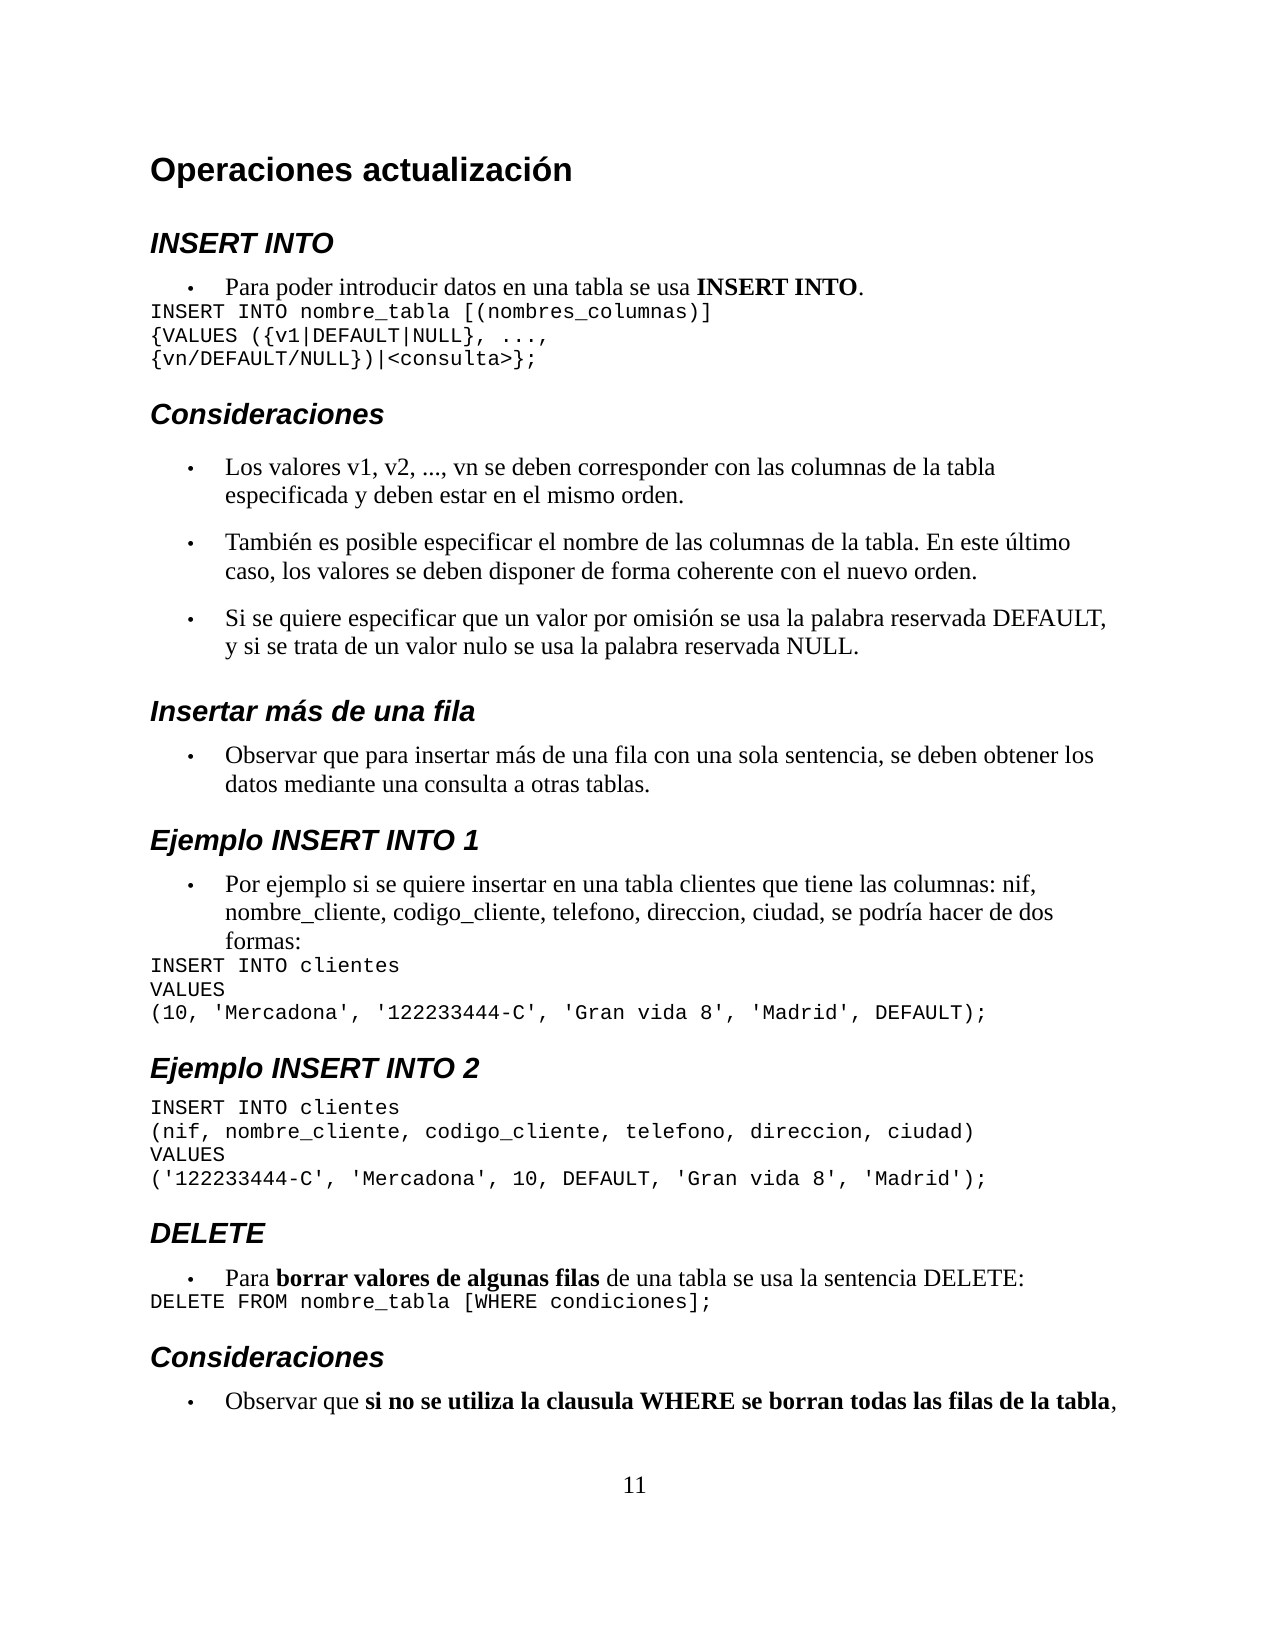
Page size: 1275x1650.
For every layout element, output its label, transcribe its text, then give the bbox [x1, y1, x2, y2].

list Si se quiere especificar que un valor por omisión se usa la palabra reservada DEFAULT, y si se trata de un valor nulo se usa la palabra reservada NULL. [187, 603, 1125, 660]
subtitle INSERT INTO [150, 226, 1125, 260]
list Observar que para insertar más de una fila con una sola sentencia, se deben obtener los datos mediante una consulta a otras tablas. [187, 740, 1125, 798]
list Para borrar valores de algunas filas de una tabla se usa la sentencia DELETE: [187, 1263, 1125, 1291]
list Por ejemplo si se quiere insertar en una tabla clientes que tiene las columnas: nif, nombre_cliente, codigo_cliente, telefono, direccion, ciudad, se podría hacer de dos formas: [187, 869, 1125, 955]
text ('122233444-C', 'Mercadona', 10, DEFAULT, 'Gran vida 8', 'Madrid'); [150, 1168, 1125, 1192]
text (nif, nombre_cliente, codigo_cliente, telefono, direccion, ciudad) [150, 1121, 1125, 1144]
text INSERT INTO clientes [150, 955, 1125, 979]
subtitle Consideraciones [150, 1340, 1125, 1373]
text DELETE FROM nombre_tabla [WHERE condiciones]; [150, 1291, 1125, 1315]
list También es posible especificar el nombre de las columnas de la tabla. En este último caso, los valores se deben disponer de forma coherente con el nuevo orden. [187, 527, 1125, 585]
list Observar que si no se utiliza la clausula WHERE se borran todas las filas de la tabla, [187, 1386, 1125, 1415]
subtitle DELETE [150, 1217, 1125, 1250]
text (10, 'Mercadona', '122233444-C', 'Gran vida 8', 'Madrid', DEFAULT); [150, 1002, 1125, 1026]
list Los valores v1, v2, ..., vn se deben corresponder con las columnas de la tabla especificada y deben estar en el mismo orden. [187, 452, 1125, 509]
text INSERT INTO clientes [150, 1097, 1125, 1121]
text VALUES [150, 979, 1125, 1002]
text {vn/DEFAULT/NULL})|<consulta>}; [150, 348, 1125, 372]
text INSERT INTO nombre_tabla [(nombres_columnas)] [150, 301, 1125, 324]
subtitle Consideraciones [150, 397, 1125, 430]
subtitle Ejemplo INSERT INTO 1 [150, 823, 1125, 856]
text VALUES [150, 1144, 1125, 1168]
list Para poder introducir datos en una tabla se usa INSERT INTO. [187, 272, 1125, 301]
subtitle Operaciones actualización [150, 150, 1125, 189]
subtitle Ejemplo INSERT INTO 2 [150, 1051, 1125, 1084]
subtitle Insertar más de una fila [150, 694, 1125, 728]
text {VALUES ({v1|DEFAULT|NULL}, ..., [150, 324, 1125, 348]
